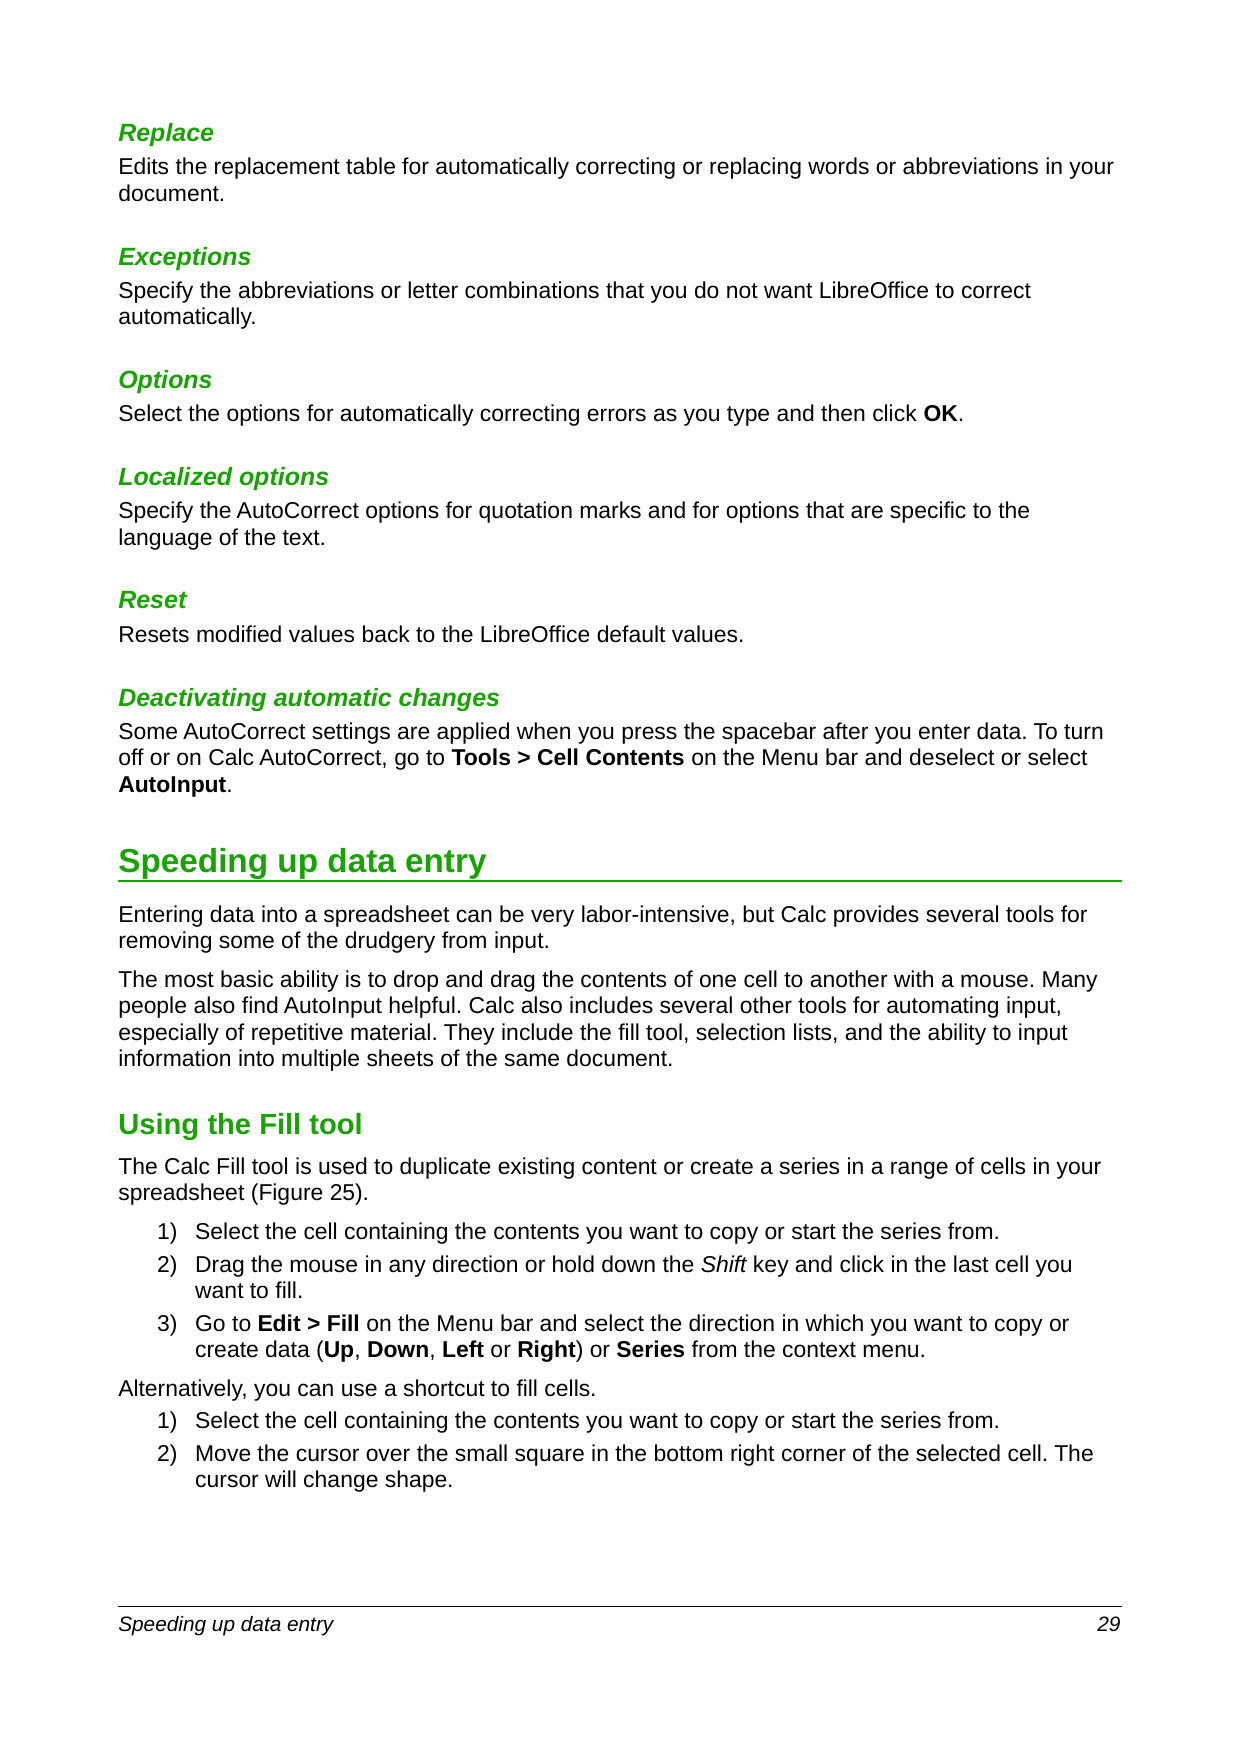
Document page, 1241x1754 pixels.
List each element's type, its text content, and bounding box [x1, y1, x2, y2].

text Entering data into a spreadsheet can be very labor-intensive, but Calc provides several tools for removing some of the drudgery from input. [118, 901, 1122, 953]
list Drag the mouse in any direction or hold down the Shift key and click in the last cell you want to fill. [177, 1251, 1122, 1303]
subtitle Deactivating automatic changes [118, 683, 1122, 711]
subtitle Options [118, 365, 1122, 394]
subtitle Reset [118, 586, 1122, 614]
text Resets modified values back to the LibreOffice default values. [118, 621, 1122, 647]
subtitle Exceptions [118, 242, 1122, 270]
list Select the cell containing the contents you want to copy or start the series from. [177, 1407, 1122, 1434]
text Specify the abbreviations or letter combinations that you do not want LibreOffice to correct automatically. [118, 277, 1122, 329]
subtitle Using the Fill tool [118, 1107, 1122, 1140]
text Specify the AutoCorrect options for quotation marks and for options that are specific to the language of the text. [118, 497, 1122, 550]
text The Calc Fill tool is used to duplicate existing content or create a series in a range of cells in your spreadsheet (Figure 25). [118, 1153, 1122, 1205]
list Select the cell containing the contents you want to copy or start the series from. [177, 1218, 1122, 1244]
list Move the cursor over the small square in the bottom right corner of the selected cell. The cursor will change shape. [177, 1440, 1122, 1493]
subtitle Localized options [118, 462, 1122, 491]
text The most basic ability is to drop and drag the contents of one cell to another with a mouse. Many people also find AutoInput helpful. Calc also includes several other tools for automating input, especially of repetitive material. They include the fill tool, selection lists, and the ability to input information into multiple sheets of the same document. [118, 966, 1122, 1071]
list Alternatively, you can use a shortcut to fill cells. [118, 1375, 1122, 1401]
subtitle Replace [118, 118, 1122, 147]
subtitle Speeding up data entry [118, 841, 1122, 880]
list Go to Edit > Fill on the Menu bar and select the direction in which you want to copy or create data (Up, Down, Left or Right) or Series from the context menu. [177, 1309, 1122, 1362]
text Edits the replacement table for automatically correcting or replacing words or abbreviations in your document. [118, 153, 1122, 206]
text Select the options for automatically correcting errors as you type and then click OK. [118, 400, 1122, 427]
text Some AutoCorrect settings are applied when you press the spacebar after you enter data. To turn off or on Calc AutoCorrect, go to Tools > Cell Contents on the Menu bar and deselect or select AutoInput. [118, 718, 1122, 797]
